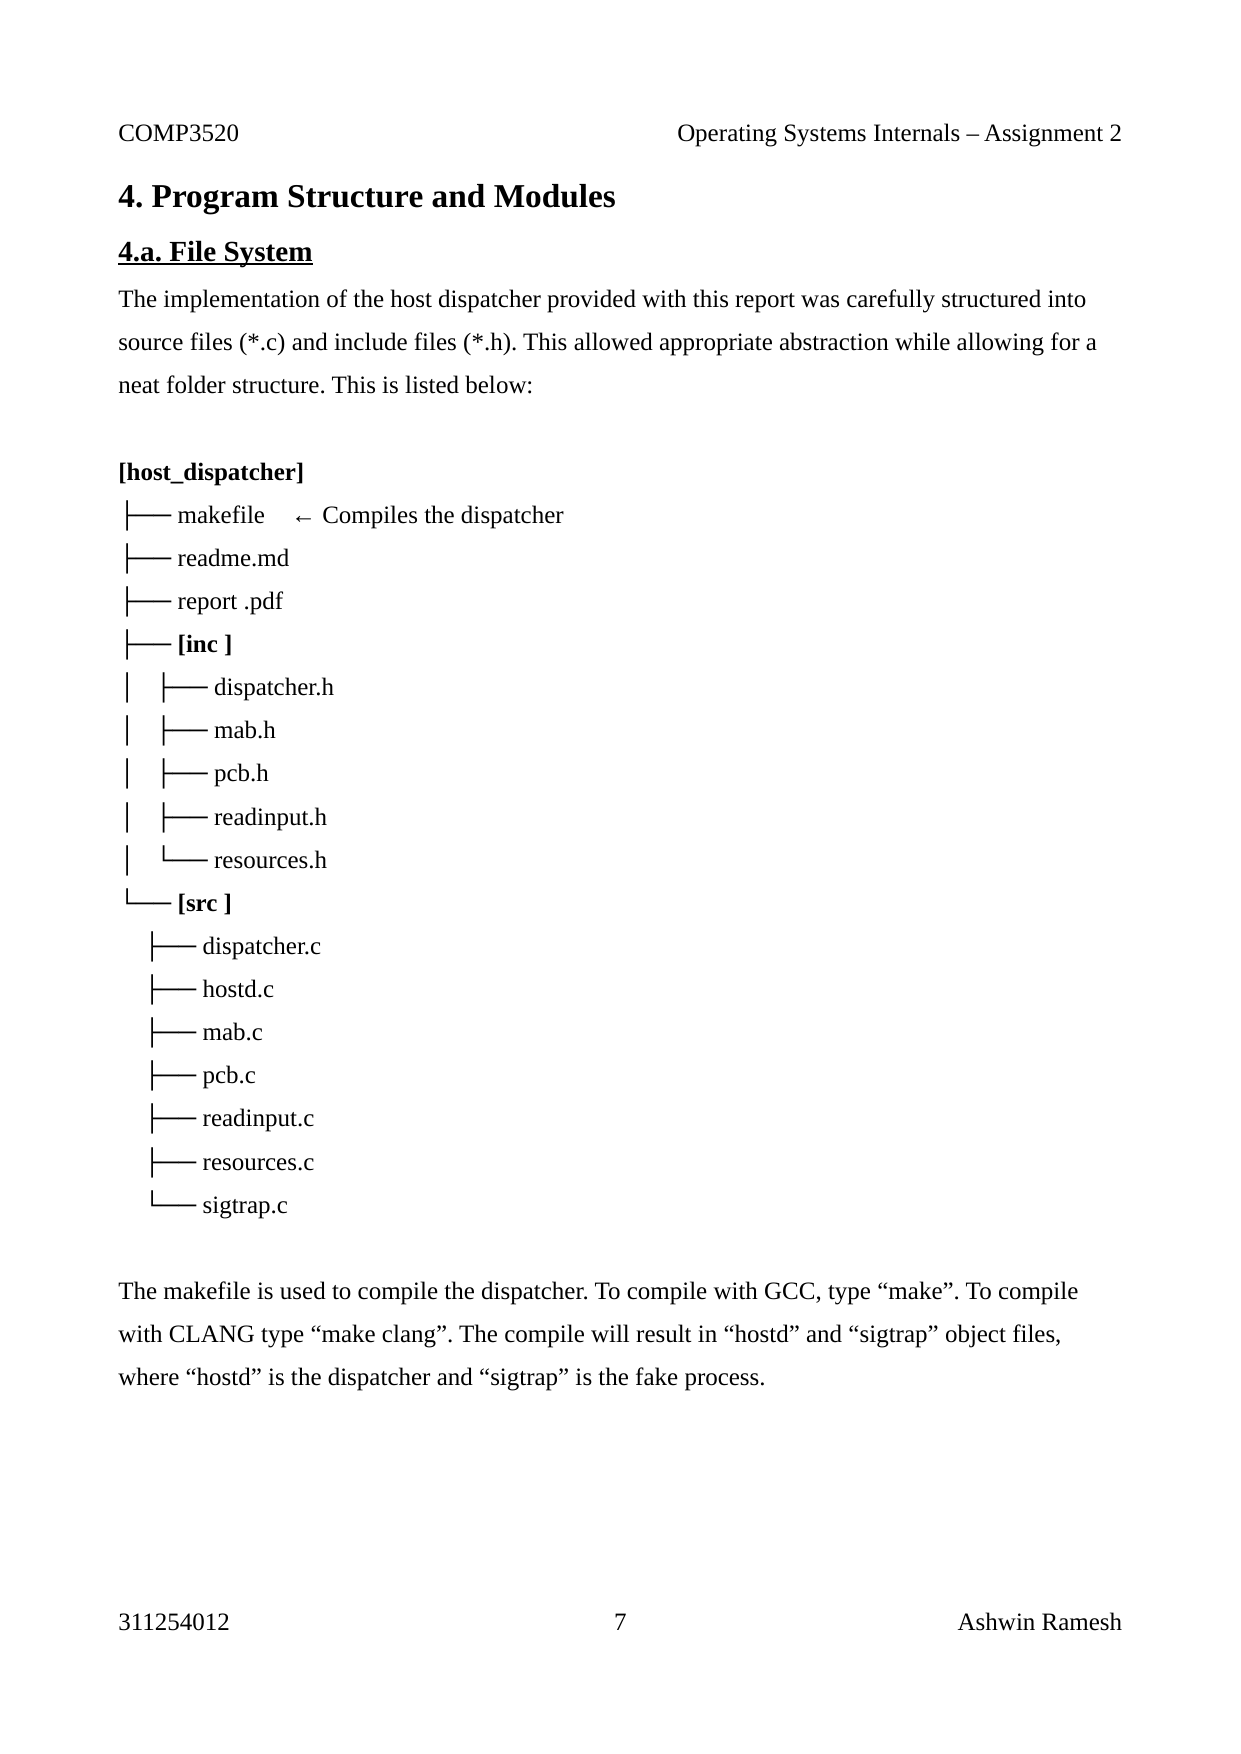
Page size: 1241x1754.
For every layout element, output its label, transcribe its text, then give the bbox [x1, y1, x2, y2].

text │ ├── mab.h [118, 715, 126, 744]
text └── [src ] [118, 888, 1122, 917]
text The makefile is used to compile the dispatcher. To compile with GCC, type “make”. To compile with CLANG type “make clang”. The compile will result in “hostd” and “sigtrap” object files, where “hostd” is the dispatcher and “sigtrap” is the fake process. [118, 1276, 1122, 1391]
text [host_dispatcher] [118, 457, 1122, 485]
text The implementation of the host dispatcher provided with this report was carefully structured into source files (*.c) and include files (*.h). This allowed appropriate abstraction while allowing for a neat folder structure. This is listed below: [118, 284, 1122, 399]
text │ ├── mab.h [128, 715, 162, 744]
text ├── mab.c [153, 1017, 1122, 1046]
text │ ├── pcb.h [118, 758, 126, 787]
text ├── readinput.c [118, 1103, 151, 1132]
text ├── dispatcher.c [118, 931, 151, 960]
text │ ├── pcb.h [128, 758, 162, 787]
text ├── resources.c [118, 1147, 151, 1175]
text ├── readinput.c [153, 1103, 1122, 1132]
text ├── makefile ← Compiles the dispatcher [128, 500, 1122, 528]
text ├── [inc ] [128, 629, 1122, 658]
text │ ├── dispatcher.h [164, 672, 1122, 701]
text │ ├── pcb.h [164, 758, 1122, 787]
text ├── hostd.c [118, 974, 151, 1003]
text ├── [inc ] [118, 629, 126, 658]
text └── sigtrap.c [118, 1190, 1122, 1218]
text 4.a. File System [118, 234, 1122, 267]
text │ ├── readinput.h [164, 802, 1122, 830]
text │ ├── mab.h [164, 715, 1122, 744]
text ├── resources.c [153, 1147, 1122, 1175]
text ├── readme.md [128, 543, 1122, 572]
text ├── report .pdf [128, 586, 1122, 615]
text ├── dispatcher.c [153, 931, 1122, 960]
text │ └── resources.h [128, 845, 1122, 873]
text ├── pcb.c [118, 1060, 151, 1089]
text ├── hostd.c [153, 974, 1122, 1003]
text 4. Program Structure and Modules [118, 176, 1122, 215]
text ├── mab.c [118, 1017, 151, 1046]
text │ ├── dispatcher.h [128, 672, 162, 701]
text ├── pcb.c [153, 1060, 1122, 1089]
text │ ├── readinput.h [128, 802, 162, 830]
